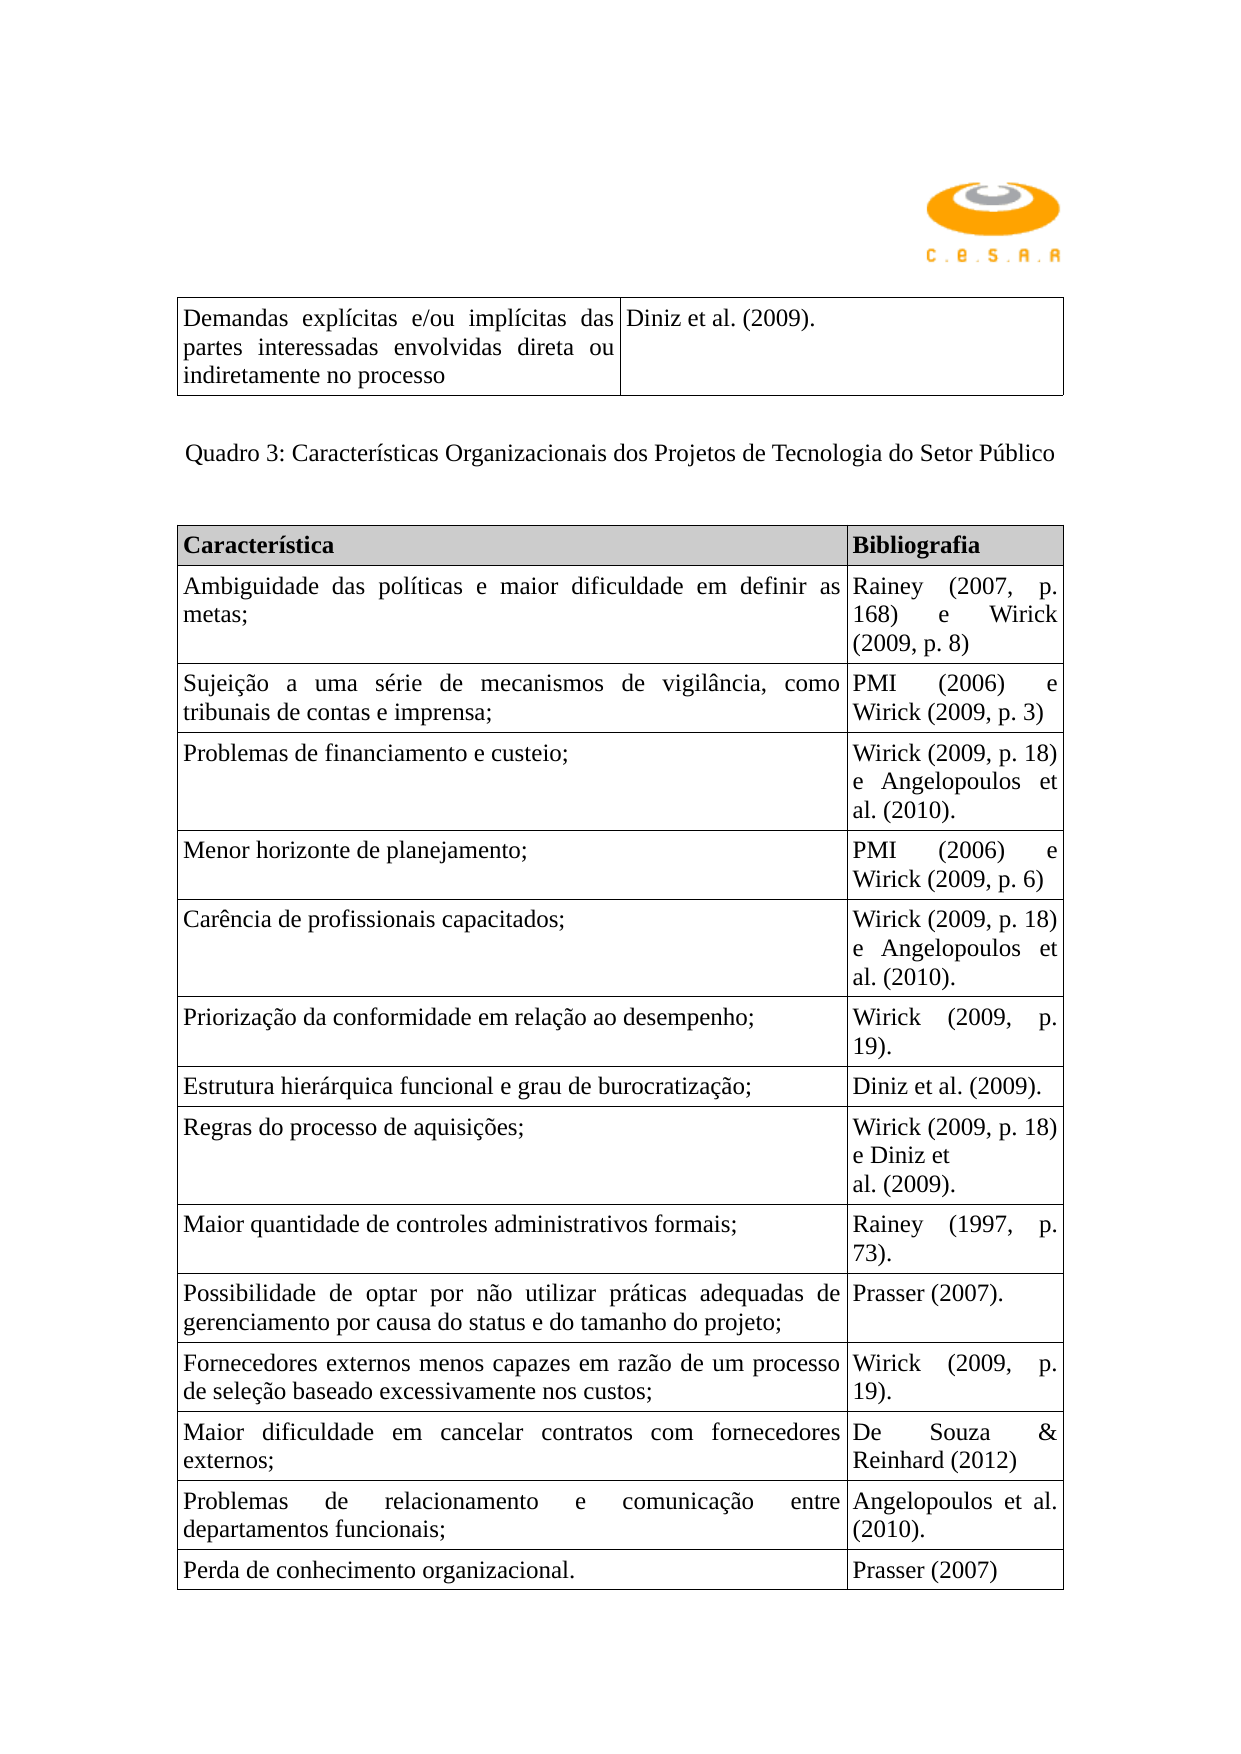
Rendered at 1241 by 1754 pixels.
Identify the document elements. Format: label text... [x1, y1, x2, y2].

table_header Característica [178, 526, 847, 565]
picture [924, 178, 1062, 267]
table_header Bibliografia [848, 526, 1063, 565]
table_cell Wirick (2009, p. 18) e Diniz et al. (2009). [848, 1107, 1063, 1204]
table_cell Possibilidade de optar por não utilizar práticas adequadas de gerenciamento por causa do status e do tamanho do projeto; [178, 1274, 847, 1342]
table_cell Estrutura hierárquica funcional e grau de burocratização; [178, 1067, 847, 1106]
table_cell Rainey (1997, p. 73). [848, 1205, 1063, 1273]
table_cell PMI (2006) e Wirick (2009, p. 6) [848, 831, 1063, 899]
table_cell Diniz et al. (2009). [621, 298, 1063, 395]
text Quadro 3: Características Organizacionais dos Projetos de Tecnologia do Setor Público [177, 438, 1063, 467]
table_cell Rainey (2007, p. 168) e Wirick (2009, p. 8) [848, 566, 1063, 663]
table_cell Prasser (2007). [848, 1274, 1063, 1342]
table_cell Wirick (2009, p. 19). [848, 997, 1063, 1066]
table_cell Wirick (2009, p. 18) e Angelopoulos et al. (2010). [848, 733, 1063, 829]
table_cell Carência de profissionais capacitados; [178, 900, 847, 996]
table_cell Problemas de financiamento e custeio; [178, 733, 847, 829]
table_cell Regras do processo de aquisições; [178, 1107, 847, 1204]
table_cell Wirick (2009, p. 18) e Angelopoulos et al. (2010). [848, 900, 1063, 996]
table_cell Diniz et al. (2009). [848, 1067, 1063, 1106]
table_cell Priorização da conformidade em relação ao desempenho; [178, 997, 847, 1066]
table_cell De Souza & Reinhard (2012) [848, 1412, 1063, 1480]
table_cell Perda de conhecimento organizacional. [178, 1550, 847, 1589]
table_cell Fornecedores externos menos capazes em razão de um processo de seleção baseado excessivamente nos custos; [178, 1343, 847, 1411]
table_cell Maior dificuldade em cancelar contratos com fornecedores externos; [178, 1412, 847, 1480]
table_cell Maior quantidade de controles administrativos formais; [178, 1205, 847, 1273]
table_cell PMI (2006) e Wirick (2009, p. 3) [848, 664, 1063, 732]
table_cell Problemas de relacionamento e comunicação entre departamentos funcionais; [178, 1481, 847, 1549]
table_cell Prasser (2007) [848, 1550, 1063, 1589]
table_cell Angelopoulos et al. (2010). [848, 1481, 1063, 1549]
table_cell Ambiguidade das políticas e maior dificuldade em definir as metas; [178, 566, 847, 663]
table_cell Demandas explícitas e/ou implícitas das partes interessadas envolvidas direta ou indiretamente no processo [178, 298, 620, 395]
table_cell Sujeição a uma série de mecanismos de vigilância, como tribunais de contas e imprensa; [178, 664, 847, 732]
table_cell Wirick (2009, p. 19). [848, 1343, 1063, 1411]
table_cell Menor horizonte de planejamento; [178, 831, 847, 899]
